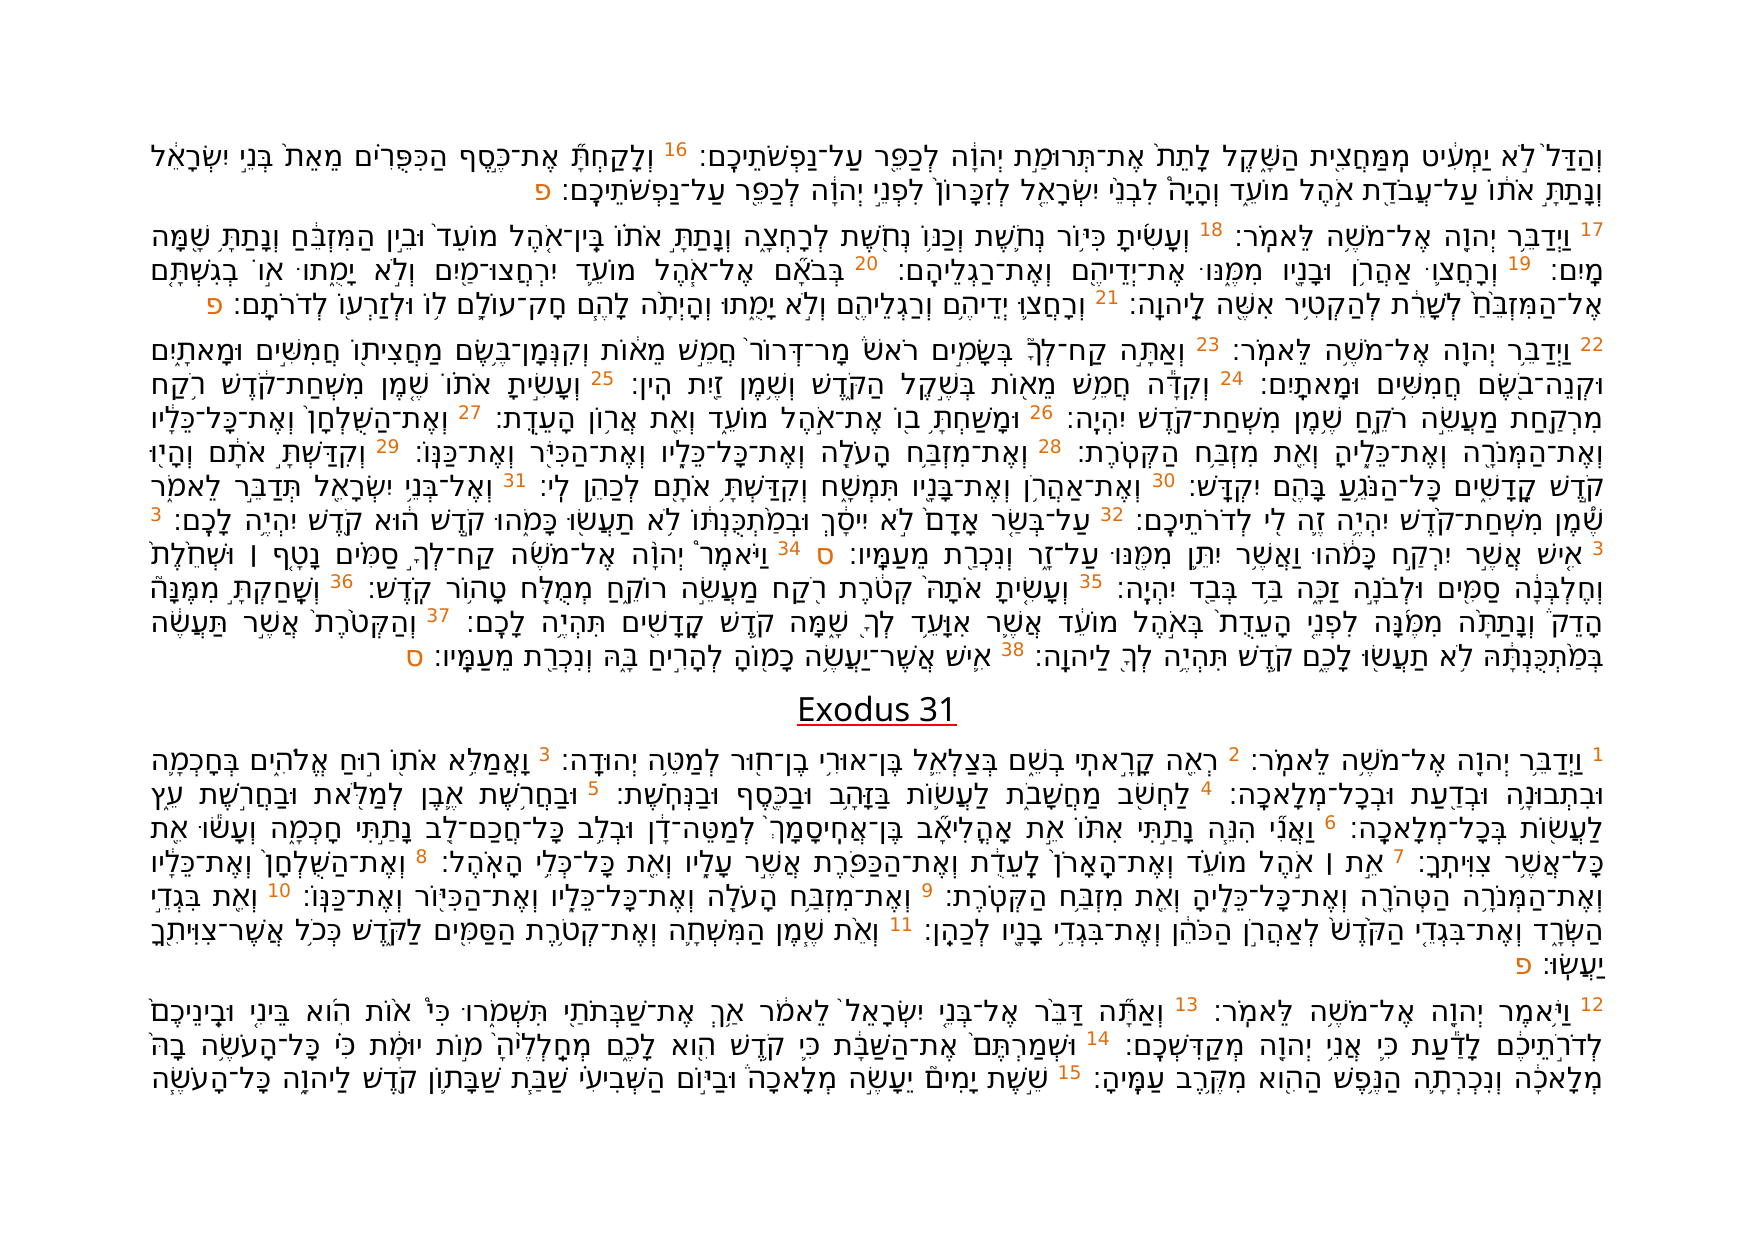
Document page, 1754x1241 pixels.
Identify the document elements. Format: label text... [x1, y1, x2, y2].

text 1 וַיְדַבֵּ֥ר יְהוָ֖ה אֶל־מֹשֶׁ֥ה לֵּאמֹֽר׃ 2 רְאֵ֖ה קָרָ֣אתִֽי בְשֵׁ֑ם בְּצַלְאֵ֛ל בֶּן־אוּרִ֥י בֶן־ח֖וּר לְמַטֵּ֥ה יְהוּדָֽה׃ ‬‬‬3 וָאֲמַלֵּ֥א אֹת֖וֹ ר֣וּחַ אֱלֹהִ֑ים בְּחָכְמָ֛ה וּבִתְבוּנָ֥ה וּבְדַ֖עַת וּבְכָל־מְלָאכָֽה׃ ‬‬‬4 לַחְשֹׁ֖ב מַחֲשָׁבֹ֑ת לַעֲשׂ֛וֹת בַּזָּהָ֥ב וּבַכֶּ֖סֶף וּבַנְּחֹֽשֶׁת׃ ‬‬‬5 וּבַחֲרֹ֥שֶׁת אֶ֛בֶן לְמַלֹּ֖את וּבַחֲרֹ֣שֶׁת עֵ֑ץ לַעֲשׂ֖וֹת בְּכָל־מְלָאכָֽה׃ ‬‬‬6 וַאֲנִ֞י הִנֵּ֧ה נָתַ֣תִּי אִתּ֗וֹ אֵ֣ת אָהֳלִיאָ֞ב בֶּן־אֲחִֽיסָמָךְ֙ לְמַטֵּה־דָ֔ן וּבְלֵ֥ב כָּל־חֲכַם־לֵ֖ב נָתַ֣תִּי חָכְמָ֑ה וְעָשׂ֕וּ אֵ֖ת כָּל־אֲשֶׁ֥ר צִוִּיתִֽךָ׃ ‬‬‬7 אֵ֣ת ׀ אֹ֣הֶל מוֹעֵ֗ד וְאֶת־הָֽאָרֹן֙ לָֽעֵדֻ֔ת וְאֶת־הַכַּפֹּ֖רֶת אֲשֶׁ֣ר עָלָ֑יו וְאֵ֖ת כָּל־כְּלֵ֥י הָאֹֽהֶל׃ ‬‬‬8 וְאֶת־הַשֻּׁלְחָן֙ וְאֶת־כֵּלָ֔יו וְאֶת־הַמְּנֹרָ֥ה הַטְּהֹרָ֖ה וְאֶת־כָּל־כֵּלֶ֑יהָ וְאֵ֖ת מִזְבַּ֥ח הַקְּטֹֽרֶת׃ ‬‬‬9 וְאֶת־מִזְבַּ֥ח הָעֹלָ֖ה וְאֶת־כָּל־כֵּלָ֑יו וְאֶת־הַכִּיּ֖וֹר וְאֶת־כַּנּֽוֹ׃ ‬‬‬10 וְאֵ֖ת בִּגְדֵ֣י הַשְּׂרָ֑ד וְאֶת־בִּגְדֵ֤י הַקֹּ֙דֶשׁ֙ לְאַהֲרֹ֣ן הַכֹּהֵ֔ן וְאֶת־בִּגְדֵ֥י בָנָ֖יו לְכַהֵֽן׃ ‬‬‬11 וְאֵ֨ת שֶׁ֧מֶן הַמִּשְׁחָ֛ה וְאֶת־קְטֹ֥רֶת הַסַּמִּ֖ים לַקֹּ֑דֶשׁ כְּכֹ֥ל אֲשֶׁר־צִוִּיתִ֖ךָ יַעֲשֽׂוּ׃ פ ‬‬‬‬‬‬‬‬‬‬‬‬‬ [150, 744, 1604, 981]
text 17 וַיְדַבֵּ֥ר יְהוָ֖ה אֶל־מֹשֶׁ֥ה לֵּאמֹֽר׃ ‬‬‬18 וְעָשִׂ֜יתָ כִּיּ֥וֹר נְחֹ֛שֶׁת וְכַנּ֥וֹ נְחֹ֖שֶׁת לְרָחְצָ֑ה וְנָתַתָּ֣ אֹת֗וֹ בֵּֽין־אֹ֤הֶל מוֹעֵד֙ וּבֵ֣ין הַמִּזְבֵּ֔חַ וְנָתַתָּ֥ שָׁ֖מָּה מָֽיִם׃ ‬‬‬19 וְרָחֲצ֛וּ אַהֲרֹ֥ן וּבָנָ֖יו מִמֶּ֑נּוּ אֶת־יְדֵיהֶ֖ם וְאֶת־רַגְלֵיהֶֽם׃ ‬‬‬20 בְּבֹאָ֞ם אֶל־אֹ֧הֶל מוֹעֵ֛ד יִרְחֲצוּ־מַ֖יִם וְלֹ֣א יָמֻ֑תוּ א֣וֹ בְגִשְׁתָּ֤ם אֶל־הַמִּזְבֵּ֙חַ֙ לְשָׁרֵ֔ת לְהַקְטִ֥יר אִשֶּׁ֖ה לַֽיהוָֽה׃ ‬‬‬21 וְרָחֲצ֛וּ יְדֵיהֶ֥ם וְרַגְלֵיהֶ֖ם וְלֹ֣א יָמֻ֑תוּ וְהָיְתָ֨ה לָהֶ֧ם חָק־עוֹלָ֛ם ל֥וֹ וּלְזַרְע֖וֹ לְדֹרֹתָֽם׃ פ ‬‬‬‬‬‬‬‬ [150, 219, 1604, 321]
text Exodus 31 [150, 686, 1604, 731]
text 11 וַיְדַבֵּ֥ר יְהוָ֖ה אֶל־מֹשֶׁ֥ה לֵּאמֹֽר׃ ‬‬‬12 כִּ֣י תִשָּׂ֞א אֶת־רֹ֥אשׁ בְּנֽ͏ֵי־יִשְׂרָאֵל֘ לִפְקֻדֵיהֶם֒ וְנָ֨תְנ֜וּ אִ֣ישׁ כֹּ֧פֶר נַפְשׁ֛וֹ לַיהוָ֖ה בִּפְקֹ֣ד אֹתָ֑ם וְלֹא־יִהְיֶ֥ה בָהֶ֛ם נֶ֖גֶף בִּפְקֹ֥ד אֹתָֽם׃ ‬‬‬13 זֶ֣ה ׀ יִתְּנ֗וּ כָּל־הָעֹבֵר֙ עַל־הַפְּקֻדִ֔ים מַחֲצִ֥ית הַשֶּׁ֖קֶל בְּשֶׁ֣קֶל הַקֹּ֑דֶשׁ עֶשְׂרִ֤ים גֵּרָה֙ הַשֶּׁ֔קֶל מַחֲצִ֣ית הַשֶּׁ֔קֶל תְּרוּמָ֖ה לֽ͏ַיהוָֽה׃ ‬‬‬14 כֹּ֗ל הָעֹבֵר֙ עַל־הַפְּקֻדִ֔ים מִבֶּ֛ן עֶשְׂרִ֥ים שָׁנָ֖ה וָמָ֑עְלָה יִתֵּ֖ן תְּרוּמַ֥ת יְהוָֽה׃ ‬‬‬15 הֶֽעָשִׁ֣יר לֹֽא־יַרְבֶּ֗ה וְהַדַּל֙ לֹ֣א יַמְעִ֔יט מִֽמַּחֲצִ֖ית הַשָּׁ֑קֶל לָתֵת֙ אֶת־תְּרוּמַ֣ת יְהוָ֔ה לְכַפֵּ֖ר עַל־נַפְשֹׁתֵיכֶֽם׃ ‬‬‬16 וְלָקַחְתָּ֞ אֶת־כֶּ֣סֶף הַכִּפֻּרִ֗ים מֵאֵת֙ בְּנֵ֣י יִשְׂרָאֵ֔ל וְנָתַתָּ֣ אֹת֔וֹ עַל־עֲבֹדַ֖ת אֹ֣הֶל מוֹעֵ֑ד וְהָיָה֩ לִבְנֵ֨י יִשְׂרָאֵ֤ל לְזִכָּרוֹן֙ לִפְנֵ֣י יְהוָ֔ה לְכַפֵּ֖ר עַל־נַפְשֹׁתֵיכֶֽם׃ פ ‬‬‬‬‬‬‬‬‬ [150, 139, 1604, 207]
text 22 וַיְדַבֵּ֥ר יְהוָ֖ה אֶל־מֹשֶׁ֥ה לֵּאמֹֽר׃ ‬‬‬23 וְאַתָּ֣ה קַח־לְךָ֮ בְּשָׂמִ֣ים רֹאשׁ֒ מָר־דְּרוֹר֙ חֲמֵ֣שׁ מֵא֔וֹת וְקִנְּמָן־בֶּ֥שֶׂם מַחֲצִית֖וֹ חֲמִשִּׁ֣ים וּמָאתָ֑יִם וּקְנֵה־בֹ֖שֶׂם חֲמִשִּׁ֥ים וּמָאתָֽיִם׃ ‬‬‬24 וְקִדָּ֕ה חֲמֵ֥שׁ מֵא֖וֹת בְּשֶׁ֣קֶל הַקֹּ֑דֶשׁ וְשֶׁ֥מֶן זַ֖יִת הִֽין׃ ‬‬‬25 וְעָשִׂ֣יתָ אֹת֗וֹ שֶׁ֚מֶן מִשְׁחַת־קֹ֔דֶשׁ רֹ֥קַח מִרְקַ֖חַת מַעֲשֵׂ֣ה רֹקֵ֑חַ שֶׁ֥מֶן מִשְׁחַת־קֹ֖דֶשׁ יִהְיֶֽה׃ ‬‬‬26 וּמָשַׁחְתָּ֥ ב֖וֹ אֶת־אֹ֣הֶל מוֹעֵ֑ד וְאֵ֖ת אֲר֥וֹן הָעֵדֻֽת׃ ‬‬‬27 וְאֶת־הַשֻּׁלְחָן֙ וְאֶת־כָּל־כֵּלָ֔יו וְאֶת־הַמְּנֹרָ֖ה וְאֶת־כֵּלֶ֑יהָ וְאֵ֖ת מִזְבַּ֥ח הַקְּטֹֽרֶת׃ ‬‬‬28 וְאֶת־מִזְבַּ֥ח הָעֹלָ֖ה וְאֶת־כָּל־כֵּלָ֑יו וְאֶת־הַכִּיֹּ֖ר וְאֶת־כַּנּֽוֹ׃ ‬‬‬29 וְקִדַּשְׁתָּ֣ אֹתָ֔ם וְהָי֖וּ קֹ֣דֶשׁ קֽ͏ָדָשִׁ֑ים כָּל־הַנֹּגֵ֥עַ בָּהֶ֖ם יִקְדָּֽשׁ׃ ‬‬‬30 וְאֶת־אַהֲרֹ֥ן וְאֶת־בָּנָ֖יו תִּמְשָׁ֑ח וְקִדַּשְׁתָּ֥ אֹתָ֖ם לְכַהֵ֥ן לִֽי׃ ‬‬‬31 וְאֶל־בְּנֵ֥י יִשְׂרָאֵ֖ל תְּדַבֵּ֣ר לֵאמֹ֑ר שֶׁ֠מֶן מִשְׁחַת־קֹ֨דֶשׁ יִהְיֶ֥ה זֶ֛ה לִ֖י לְדֹרֹתֵיכֶֽם׃ ‬‬‬32 עַל־בְּשַׂ֤ר אָדָם֙ לֹ֣א יִיסָ֔ךְ וּבְמַ֨תְכֻּנְתּ֔וֹ לֹ֥א תַעֲשׂ֖וּ כָּמֹ֑הוּ קֹ֣דֶשׁ ה֔וּא קֹ֖דֶשׁ יִהְיֶ֥ה לָכֶֽם׃ ‬‬‬33 אִ֚ישׁ אֲשֶׁ֣ר יִרְקַ֣ח כָּמֹ֔הוּ וַאֲשֶׁ֥ר יִתֵּ֛ן מִמֶּ֖נּוּ עַל־זָ֑ר וְנִכְרַ֖ת מֵעַמָּֽיו׃ ס ‬‬‬34 וַיֹּאמֶר֩ יְהוָ֨ה אֶל־מֹשֶׁ֜ה קַח־לְךָ֣ סַמִּ֗ים נָטָ֤ף ׀ וּשְׁחֵ֙לֶת֙ וְחֶלְבְּנָ֔ה סַמִּ֖ים וּלְבֹנָ֣ה זַכָּ֑ה בַּ֥ד בְּבַ֖ד יִהְיֶֽה׃ ‬‬‬35 וְעָשִׂ֤יתָ אֹתָהּ֙ קְטֹ֔רֶת רֹ֖קַח מַעֲשֵׂ֣ה רוֹקֵ֑חַ מְמֻלָּ֖ח טָה֥וֹר קֹֽדֶשׁ׃ ‬‬‬36 וְשָֽׁחַקְתָּ֣ מִמֶּנָּה֮ הָדֵק֒ וְנָתַתָּ֨ה מִמֶּ֜נָּה לִפְנֵ֤י הָעֵדֻת֙ בְּאֹ֣הֶל מוֹעֵ֔ד אֲשֶׁ֛ר אִוָּעֵ֥ד לְךָ֖ שָׁ֑מָּה קֹ֥דֶשׁ קֽ͏ָדָשִׁ֖ים תִּהְיֶ֥ה לָכֶֽם׃ ‬‬‬‬37 וְהַקְּטֹ֙רֶת֙ אֲשֶׁ֣ר תַּעֲשֶׂ֔ה בְּמַ֨תְכֻּנְתָּ֔הּ לֹ֥א תַעֲשׂ֖וּ לָכֶ֑ם קֹ֛דֶשׁ תִּהְיֶ֥ה לְךָ֖ לַיהוָֽה׃ ‬‬‬38 אִ֛ישׁ אֲשֶׁר־יַעֲשֶׂ֥ה כָמ֖וֹהָ לְהָרִ֣יחַ בָּ֑הּ וְנִכְרַ֖ת מֵעַמָּֽיו׃ ס ‬‬‬‬‬‬‬‬‬‬‬‬‬‬‬‬‬‬‬‬ [150, 334, 1604, 673]
text 12 וַיֹּ֥אמֶר יְהוָ֖ה אֶל־מֹשֶׁ֥ה לֵּאמֹֽר׃ ‬‬‬13 וְאַתָּ֞ה דַּבֵּ֨ר אֶל־בְּנֵ֤י יִשְׂרָאֵל֙ לֵאמֹ֔ר אַ֥ךְ אֶת־שַׁבְּתֹתַ֖י תִּשְׁמֹ֑רוּ כִּי֩ א֨וֹת הִ֜וא בֵּינִ֤י וּבֵֽינֵיכֶם֙ לְדֹרֹ֣תֵיכֶ֔ם לָדַ֕עַת כִּ֛י אֲנִ֥י יְהוָ֖ה מְקַדִּשְׁכֶֽם׃ ‬‬‬14 וּשְׁמַרְתֶּם֙ אֶת־הַשַּׁבָּ֔ת כִּ֛י קֹ֥דֶשׁ הִ֖וא לָכֶ֑ם מְחַֽלְלֶ֙יהָ֙ מ֣וֹת יוּמָ֔ת כִּ֗י כָּל־הָעֹשֶׂ֥ה בָהּ֙ מְלָאכָ֔ה וְנִכְרְתָ֛ה הַנֶּ֥פֶשׁ הַהִ֖וא מִקֶּ֥רֶב עַמֶּֽיהָ׃ ‬‬‬15 שֵׁ֣שֶׁת יָמִים֮ יֵעָשֶׂ֣ה מְלָאכָה֒ וּבַיּ֣וֹם הַשְּׁבִיעִ֗י שַׁבַּ֧ת שַׁבָּת֛וֹן קֹ֖דֶשׁ לַיהוָ֑ה כָּל־הָעֹשֶׂ֧ה מְלָאכָ֛ה בְּי֥וֹם הַשַׁבָּ֖ת מ֥וֹת יוּמָֽת׃ ‬‬‬16 וְשָׁמְר֥וּ בְנֵֽי־יִשְׂרָאֵ֖ל אֶת־הַשַּׁבָּ֑ת לַעֲשׂ֧וֹת אֶת־הַשַּׁבָּ֛ת לְדֹרֹתָ֖ם בְּרִ֥ית עוֹלָֽם׃ ‬‬‬17 בֵּינִ֗י וּבֵין֙ בְּנֵ֣י יִשְׂרָאֵ֔ל א֥וֹת הִ֖וא לְעֹלָ֑ם כִּי־שֵׁ֣שֶׁת יָמִ֗ים עָשָׂ֤ה יְהוָה֙ אֶת־הַשָּׁמַ֣יִם וְאֶת־הָאָ֔רֶץ וּבַיּוֹם֙ הַשְּׁבִיעִ֔י שָׁבַ֖ת וַיִּנָּפַֽשׁ׃ ס ‬‬‬18 וַיִּתֵּ֣ן אֶל־מֹשֶׁ֗ה כְּכַלֹּתוֹ֙ לְדַבֵּ֤ר אִתּוֹ֙ בְּהַ֣ר סִינַ֔י שְׁנֵ֖י לֻחֹ֣ת הָעֵדֻ֑ת לֻחֹ֣ת אֶ֔בֶן כְּתֻבִ֖ים בְּאֶצְבַּ֥ע אֱלֹהִֽים׃ ‬‬‬‬‬‬‬‬‬‬ [150, 994, 1604, 1096]
